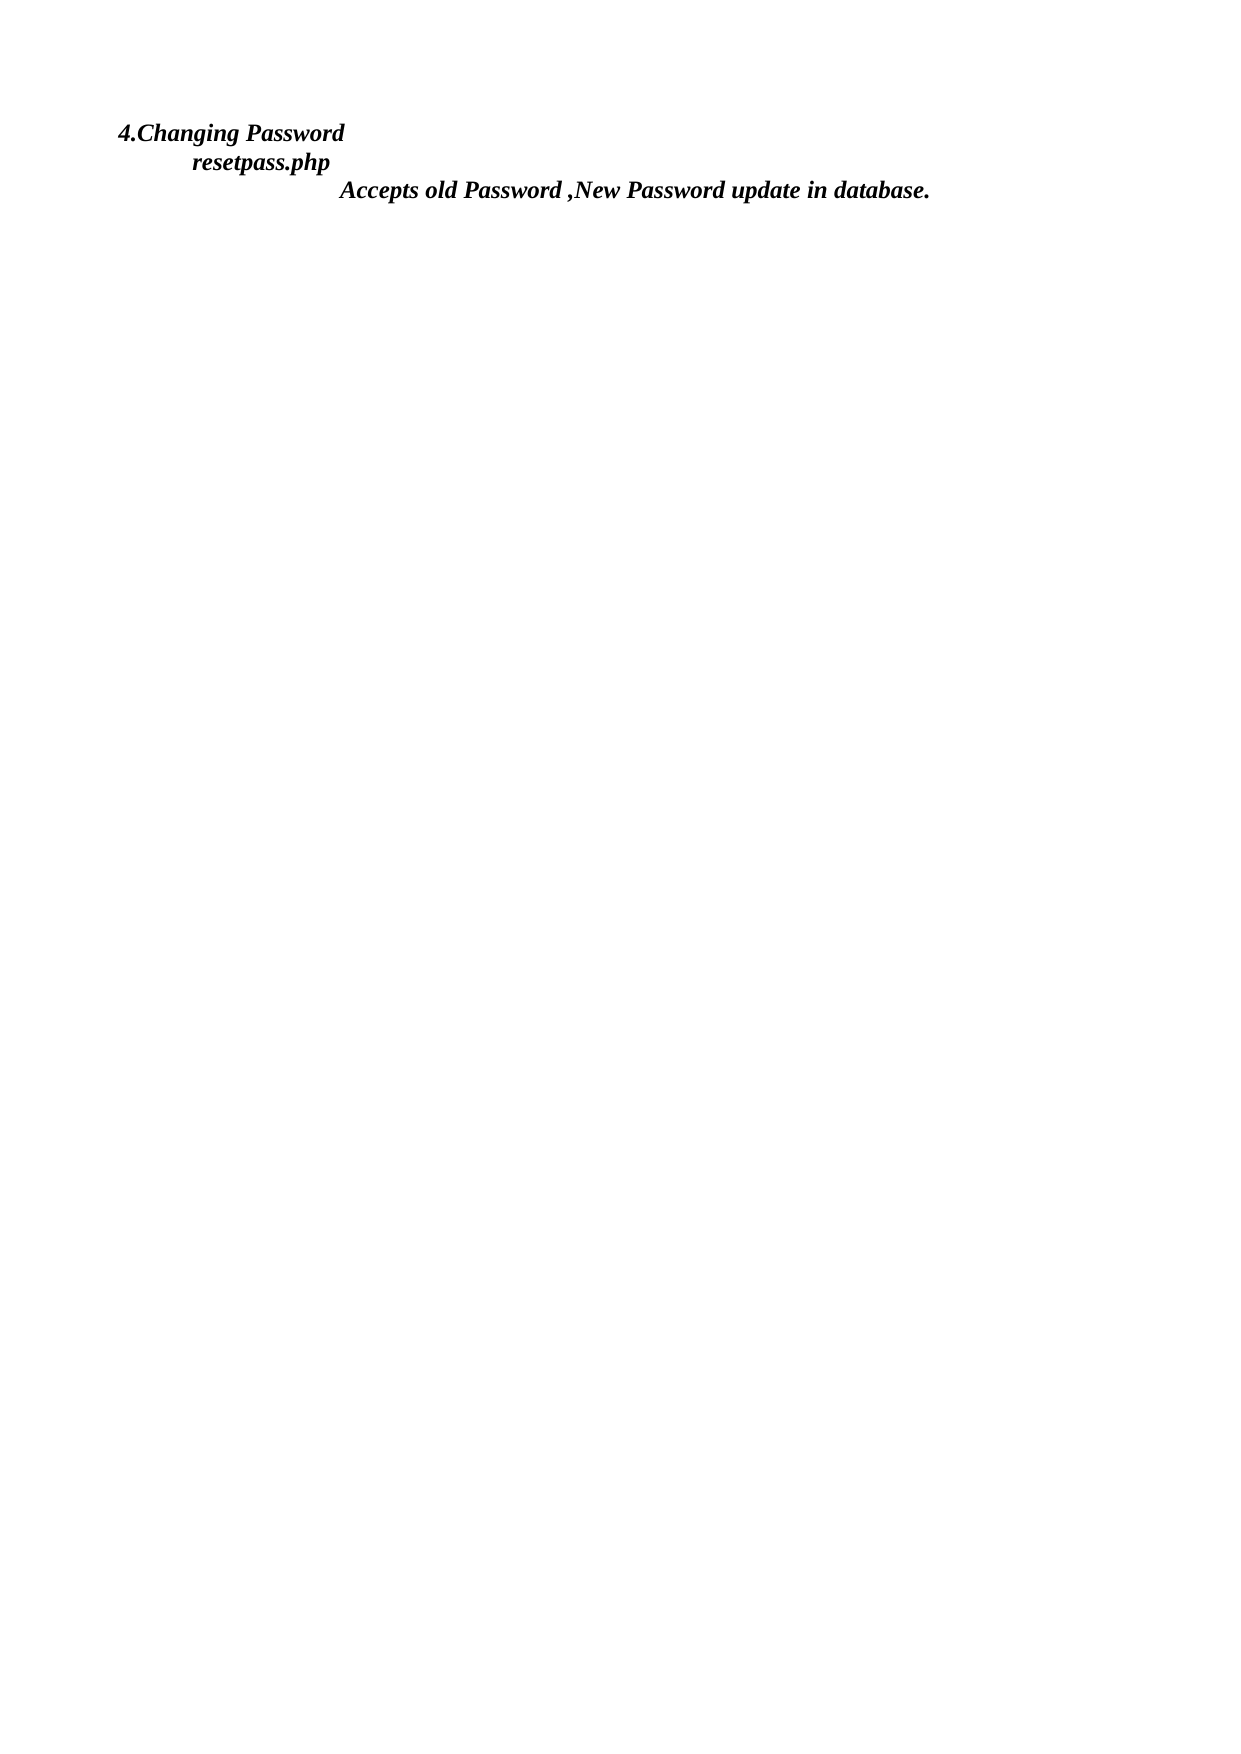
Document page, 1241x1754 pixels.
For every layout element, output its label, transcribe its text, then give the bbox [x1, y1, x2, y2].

text 4.Changing Password [118, 118, 1122, 147]
text Accepts old Password ,New Password update in database. [118, 176, 1122, 204]
text resetpass.php [118, 147, 1122, 176]
